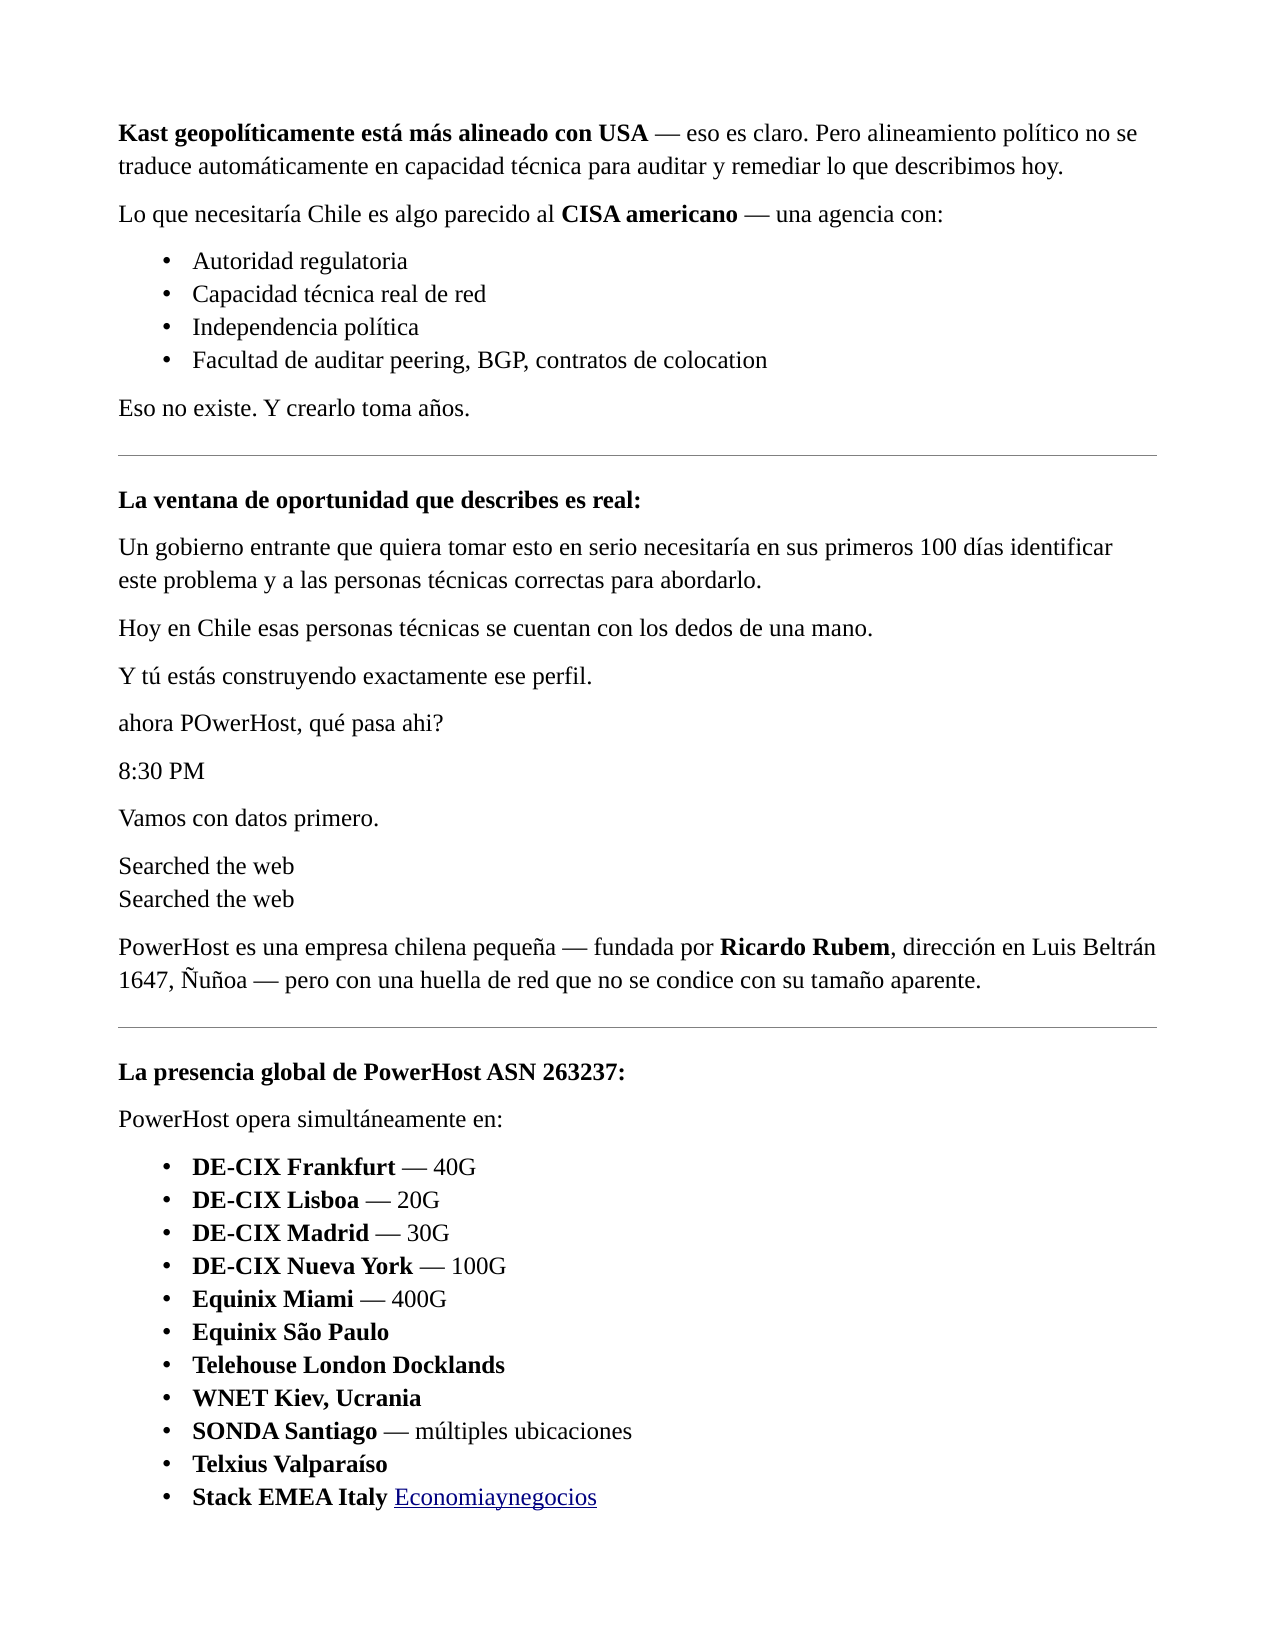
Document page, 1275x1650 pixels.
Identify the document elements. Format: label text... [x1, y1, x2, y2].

text La ventana de oportunidad que describes es real: [118, 485, 1157, 514]
list DE-CIX Nueva York — 100G [162, 1251, 1157, 1280]
list DE-CIX Madrid — 30G [162, 1218, 1157, 1247]
text Eso no existe. Y crearlo toma años. [118, 393, 1157, 422]
text PowerHost opera simultáneamente en: [118, 1104, 1157, 1133]
list Facultad de auditar peering, BGP, contratos de colocation [162, 345, 1157, 374]
list Independencia política [162, 312, 1157, 341]
text 8:30 PM [118, 756, 1157, 785]
text Searched the web [118, 851, 1157, 880]
list Stack EMEA Italy Economiaynegocios [162, 1482, 1157, 1511]
list DE-CIX Lisboa — 20G [162, 1185, 1157, 1214]
list Equinix Miami — 400G [162, 1284, 1157, 1313]
list SONDA Santiago — múltiples ubicaciones [162, 1416, 1157, 1445]
text Lo que necesitaría Chile es algo parecido al CISA americano — una agencia con: [118, 199, 1157, 227]
text Kast geopolíticamente está más alineado con USA — eso es claro. Pero alineamiento político no se traduce automáticamente en capacidad técnica para auditar y remediar lo que describimos hoy. [118, 118, 1157, 180]
list Autoridad regulatoria [162, 246, 1157, 275]
list Telxius Valparaíso [162, 1449, 1157, 1478]
list Equinix São Paulo [162, 1317, 1157, 1346]
list DE-CIX Frankfurt — 40G [162, 1152, 1157, 1181]
text ahora POwerHost, qué pasa ahi? [118, 708, 1157, 737]
text La presencia global de PowerHost ASN 263237: [118, 1057, 1157, 1085]
list WNET Kiev, Ucrania [162, 1383, 1157, 1412]
text Y tú estás construyendo exactamente ese perfil. [118, 661, 1157, 689]
list Telehouse London Docklands [162, 1350, 1157, 1379]
text Un gobierno entrante que quiera tomar esto en serio necesitaría en sus primeros 100 días identificar este problema y a las personas técnicas correctas para abordarlo. [118, 532, 1157, 594]
text Searched the web [118, 884, 1157, 913]
text Hoy en Chile esas personas técnicas se cuentan con los dedos de una mano. [118, 613, 1157, 642]
list Capacidad técnica real de red [162, 279, 1157, 308]
text Vamos con datos primero. [118, 803, 1157, 832]
text PowerHost es una empresa chilena pequeña — fundada por Ricardo Rubem, dirección en Luis Beltrán 1647, Ñuñoa — pero con una huella de red que no se condice con su tamaño aparente. [118, 932, 1157, 993]
